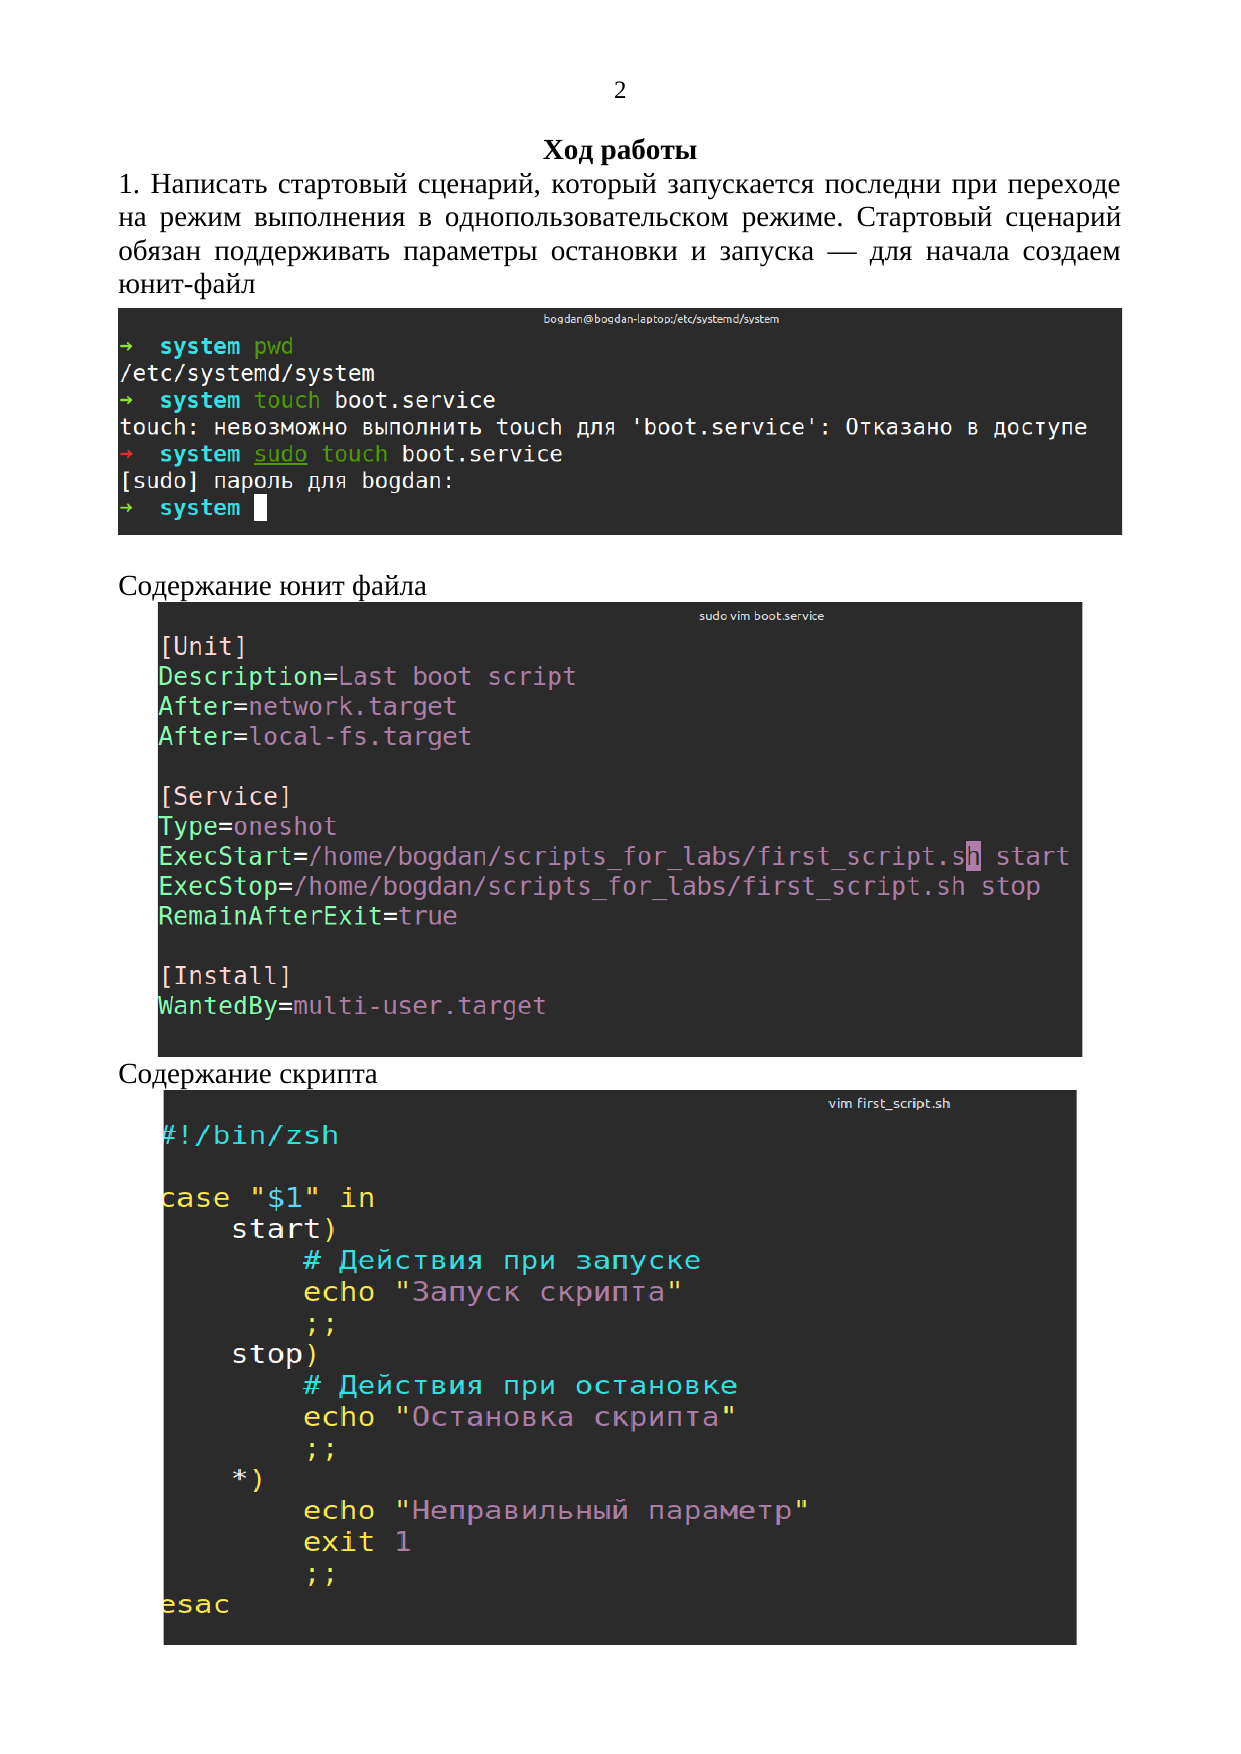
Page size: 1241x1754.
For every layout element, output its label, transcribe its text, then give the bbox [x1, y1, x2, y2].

text Ход работы [118, 132, 1122, 166]
picture [157, 602, 1083, 1057]
picture [118, 308, 1123, 535]
picture [163, 1090, 1077, 1645]
text Содержание юнит файла [118, 568, 1122, 602]
text Содержание скрипта [118, 636, 1122, 1090]
text 1. Написать стартовый сценарий, который запускается последни при переходе на режим выполнения в однопользовательском режиме. Стартовый сценарий обязан поддерживать параметры остановки и запуска — для начала создаем юнит-файл [118, 166, 1122, 300]
